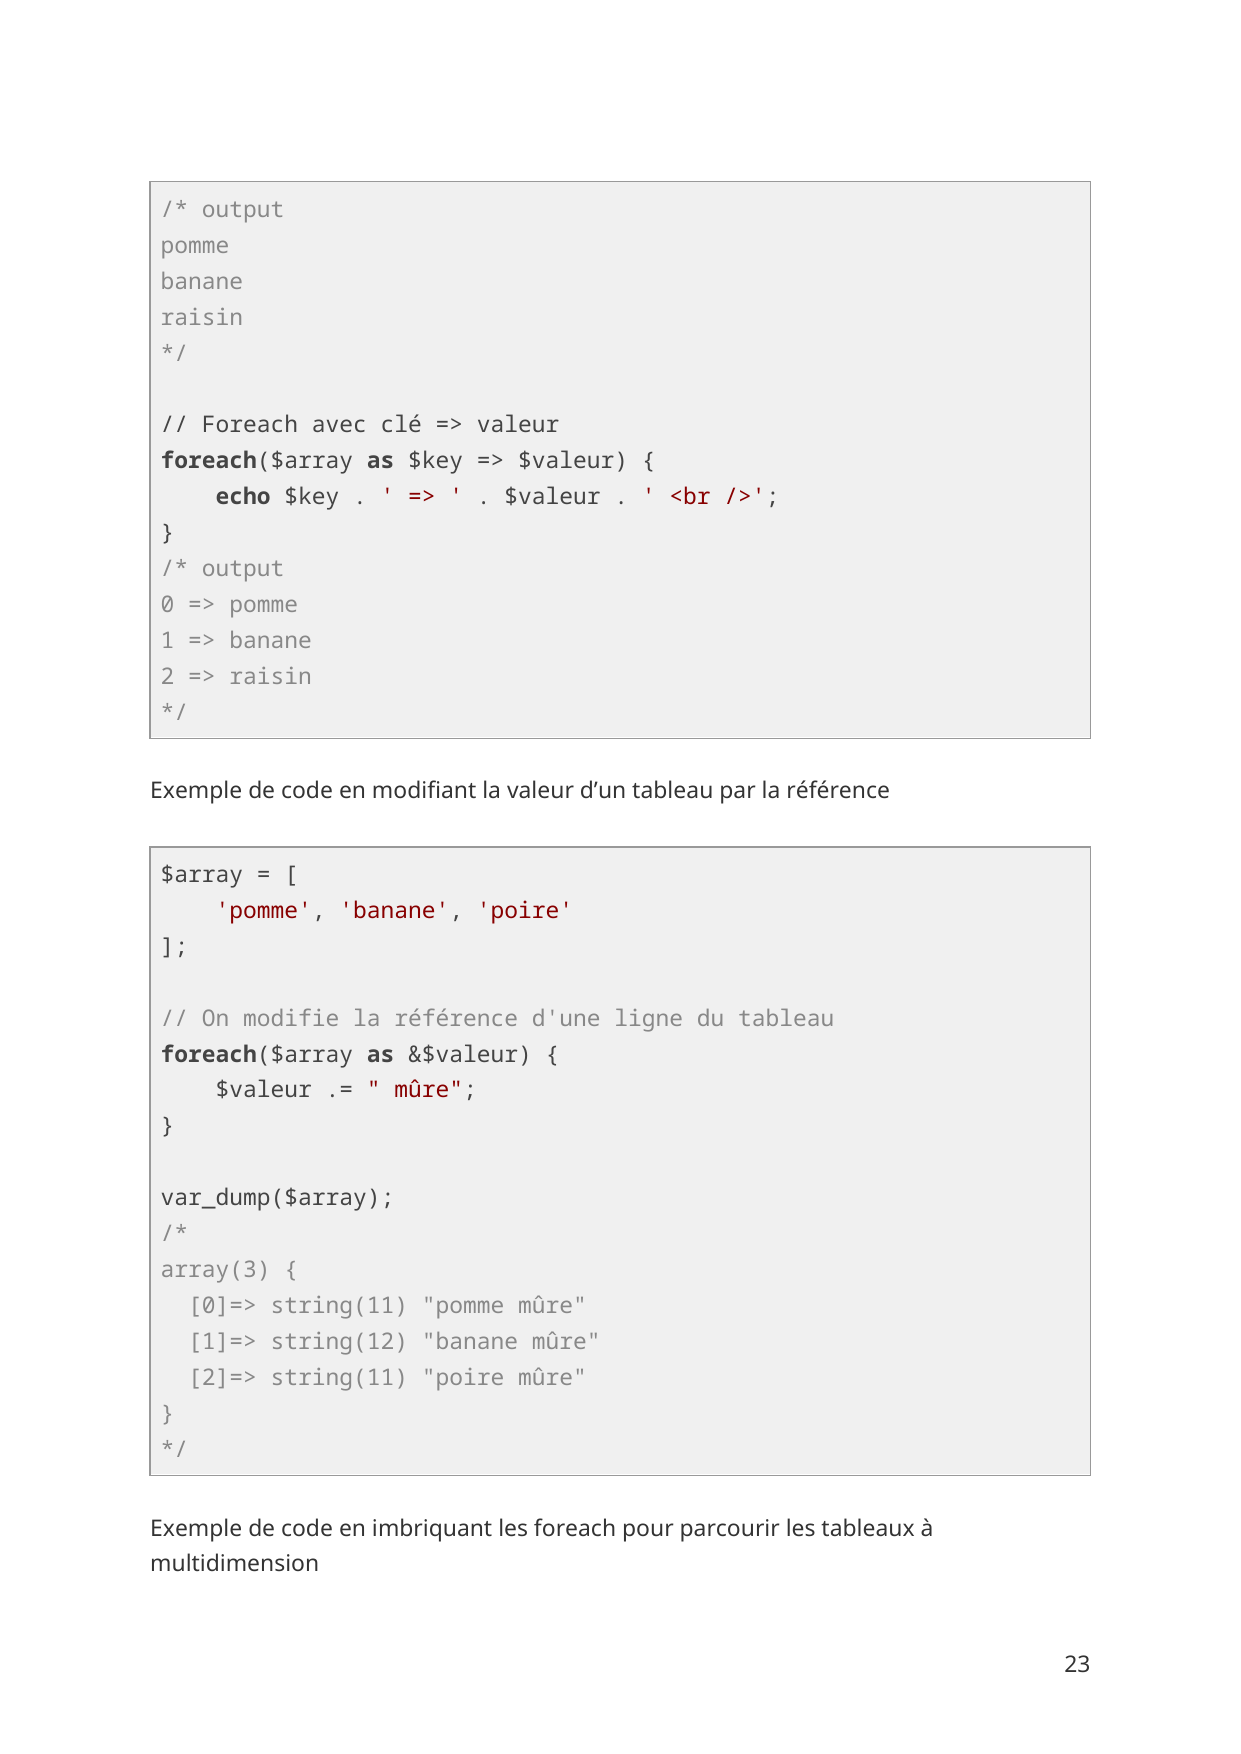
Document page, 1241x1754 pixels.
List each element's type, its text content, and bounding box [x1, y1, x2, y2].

text Exemple de code en imbriquant les foreach pour parcourir les tableaux à multidimension [150, 1511, 1090, 1579]
table_header $array = [ 'pomme', 'banane', 'poire' ]; // On modifie la référence d'une ligne du tableau foreach($array as &$valeur) { $valeur .= " mûre"; } var_dump($array); /* array(3) { [0]=> string(11) "pomme mûre" [1]=> string(12) "banane mûre" [2]=> string(11) "poire mûre" } */ [151, 848, 1090, 1474]
text Exemple de code en modifiant la valeur d’un tableau par la référence [150, 774, 1090, 806]
table_header /* output pomme banane raisin */ // Foreach avec clé => valeur foreach($array as $key => $valeur) { echo $key . ' => ' . $valeur . ' <br />'; } /* output 0 => pomme 1 => banane 2 => raisin */ [151, 182, 1090, 737]
